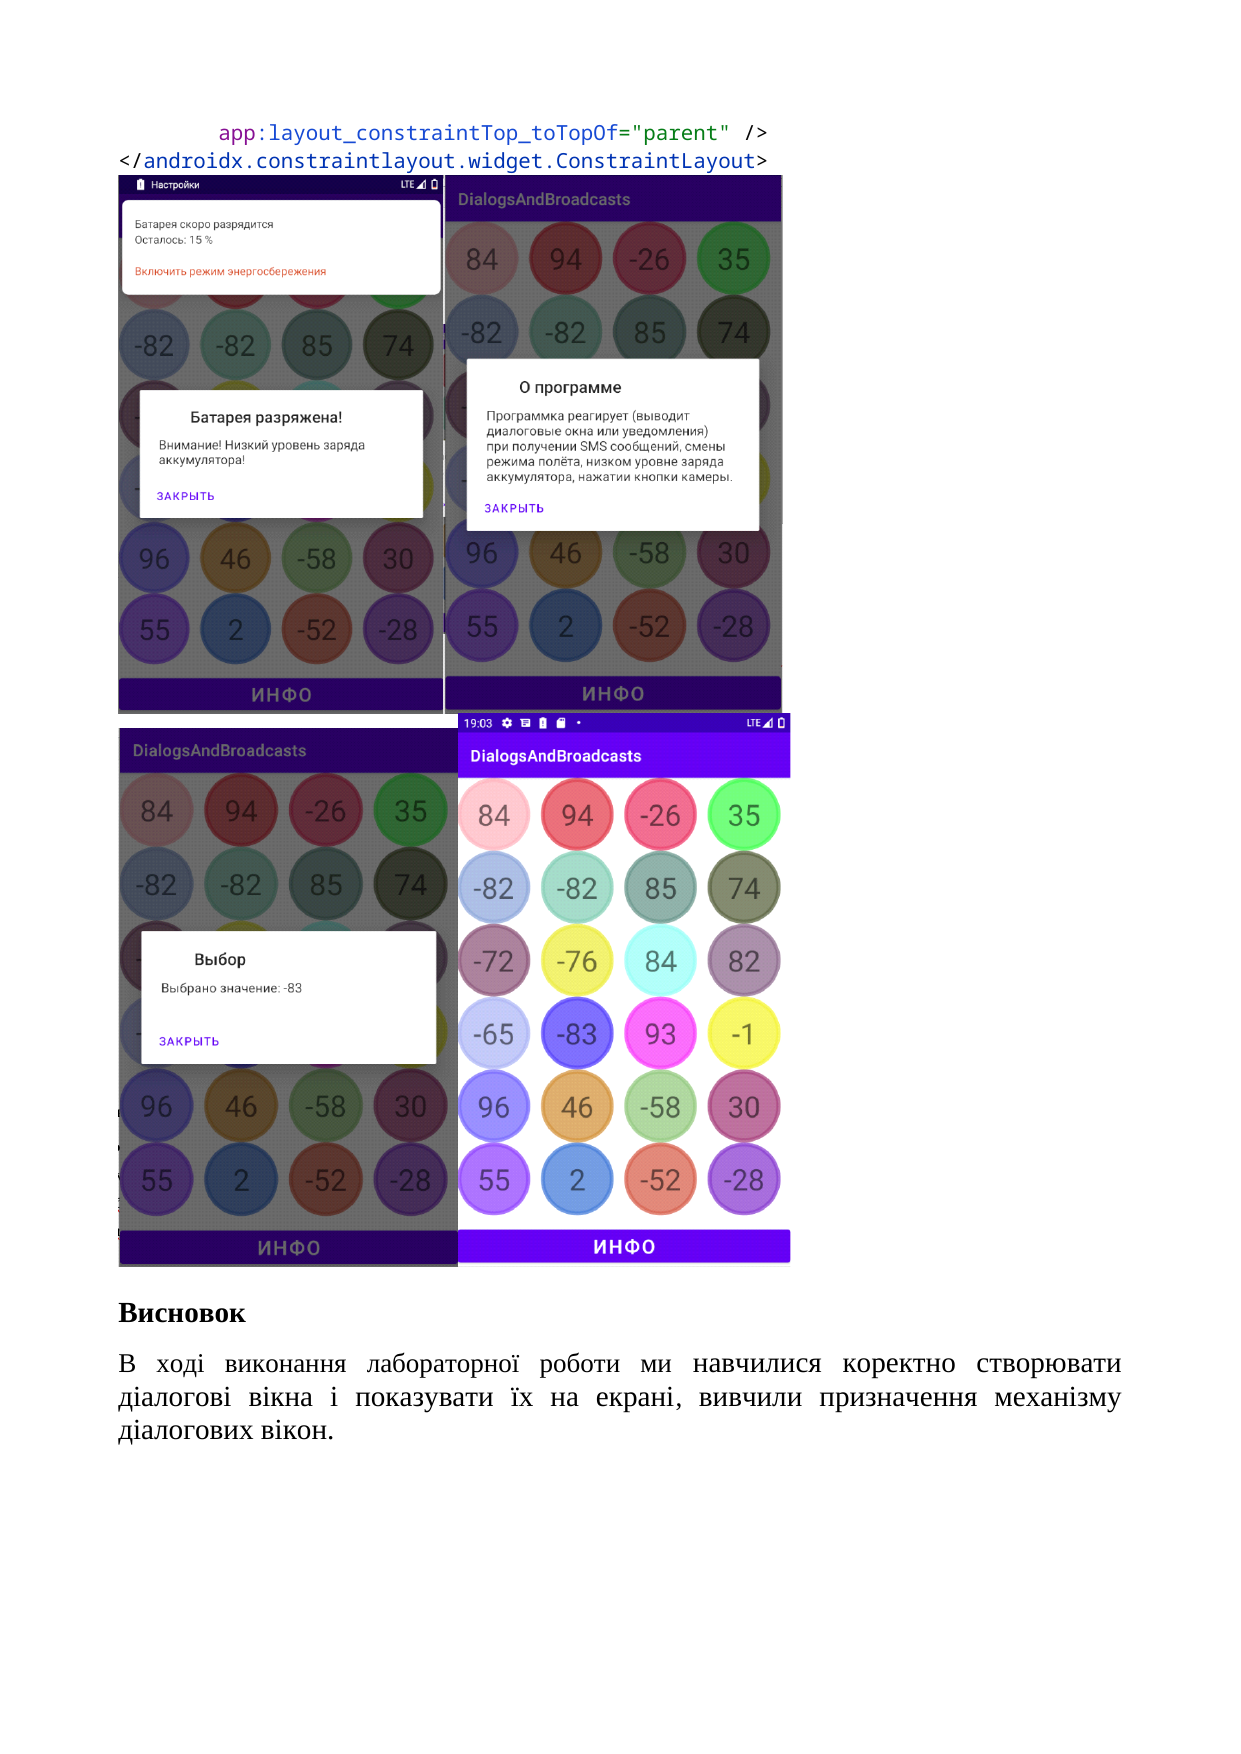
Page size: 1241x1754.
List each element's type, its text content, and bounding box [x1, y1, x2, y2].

text app:layout_constraintTop_toTopOf="parent" /> </androidx.constraintlayout.widget.ConstraintLayout> [118, 118, 1122, 175]
text Висновок [118, 1295, 1122, 1328]
text В ході виконання лабораторної роботи ми навчилися коректно створювати діалогові вікна і показувати їх на екрані, вивчили призначення механізму діалогових вікон. [118, 1345, 1122, 1446]
